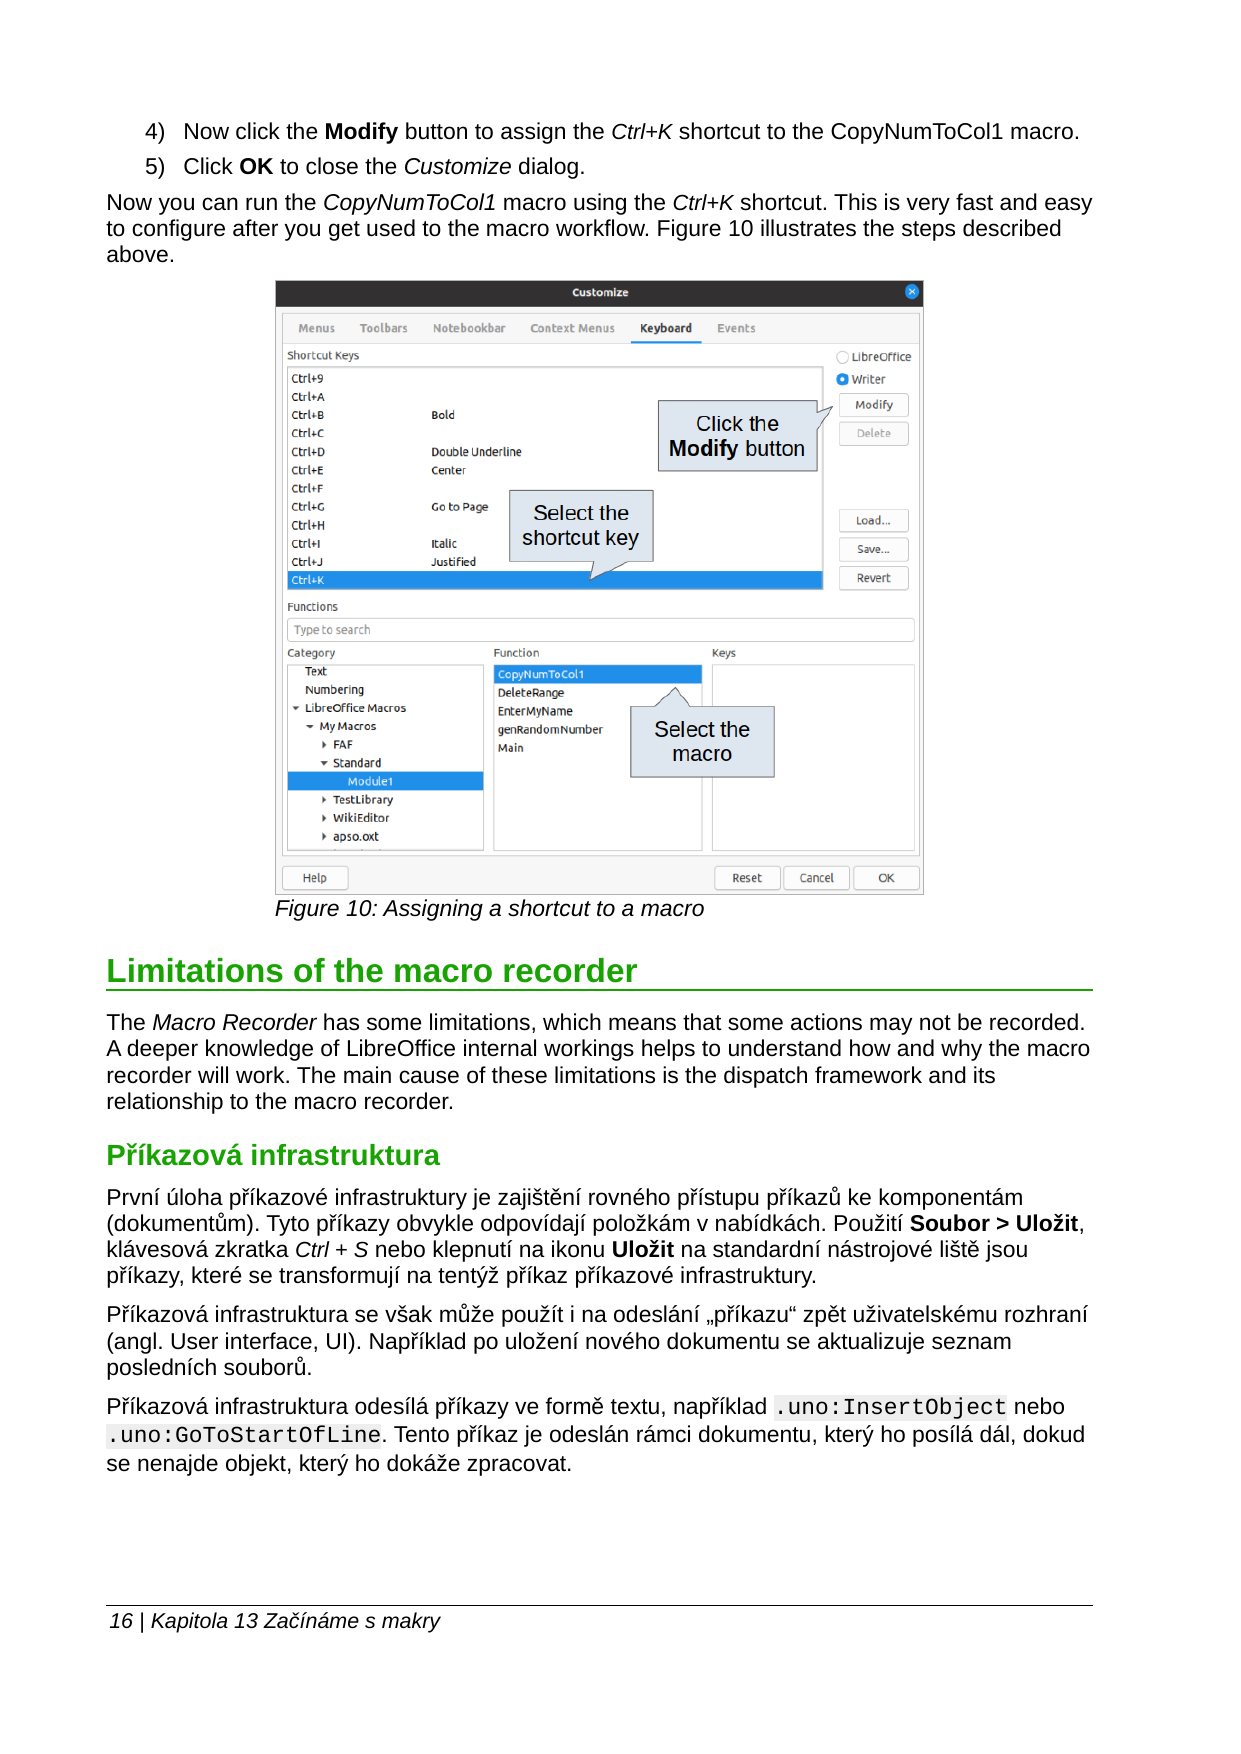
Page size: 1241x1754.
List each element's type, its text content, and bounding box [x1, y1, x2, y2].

text Figure 10: Assigning a shortcut to a macro [274, 281, 924, 921]
text První úloha příkazové infrastruktury je zajištění rovného přístupu příkazů ke komponentám (dokumentům). Tyto příkazy obvykle odpovídají položkám v nabídkách. Použití Soubor > Uložit, klávesová zkratka Ctrl + S nebo klepnutí na ikonu Uložit na standardní nástrojové liště jsou příkazy, které se transformují na tentýž příkaz příkazové infrastruktury. [106, 1183, 1093, 1289]
list Now click the Modify button to assign the Ctrl+K shortcut to the CopyNumToCol1 macro. [165, 118, 1093, 144]
list Click OK to close the Customize dialog. [165, 153, 1093, 180]
subtitle Příkazová infrastruktura [106, 1138, 1093, 1172]
subtitle Limitations of the macro recorder [106, 951, 1093, 989]
picture [276, 281, 923, 894]
text The Macro Recorder has some limitations, which means that some actions may not be recorded. A deeper knowledge of LibreOffice internal workings helps to understand how and why the macro recorder will work. The main cause of these limitations is the dispatch framework and its relationship to the macro recorder. [106, 1009, 1093, 1114]
text Now you can run the CopyNumToCol1 macro using the Ctrl+K shortcut. This is very fast and easy to configure after you get used to the macro workflow. Figure 10 illustrates the steps described above. [106, 188, 1093, 268]
text Příkazová infrastruktura odesílá příkazy ve formě textu, například .uno:InsertObject nebo .uno:GoToStartOfLine. Tento příkaz je odeslán rámci dokumentu, který ho posílá dál, dokud se nenajde objekt, který ho dokáže zpracovat. [106, 1393, 1093, 1476]
text Příkazová infrastruktura se však může použít i na odeslání „příkazu“ zpět uživatelskému rozhraní (angl. User interface, UI). Například po uložení nového dokumentu se aktualizuje seznam posledních souborů. [106, 1301, 1093, 1380]
